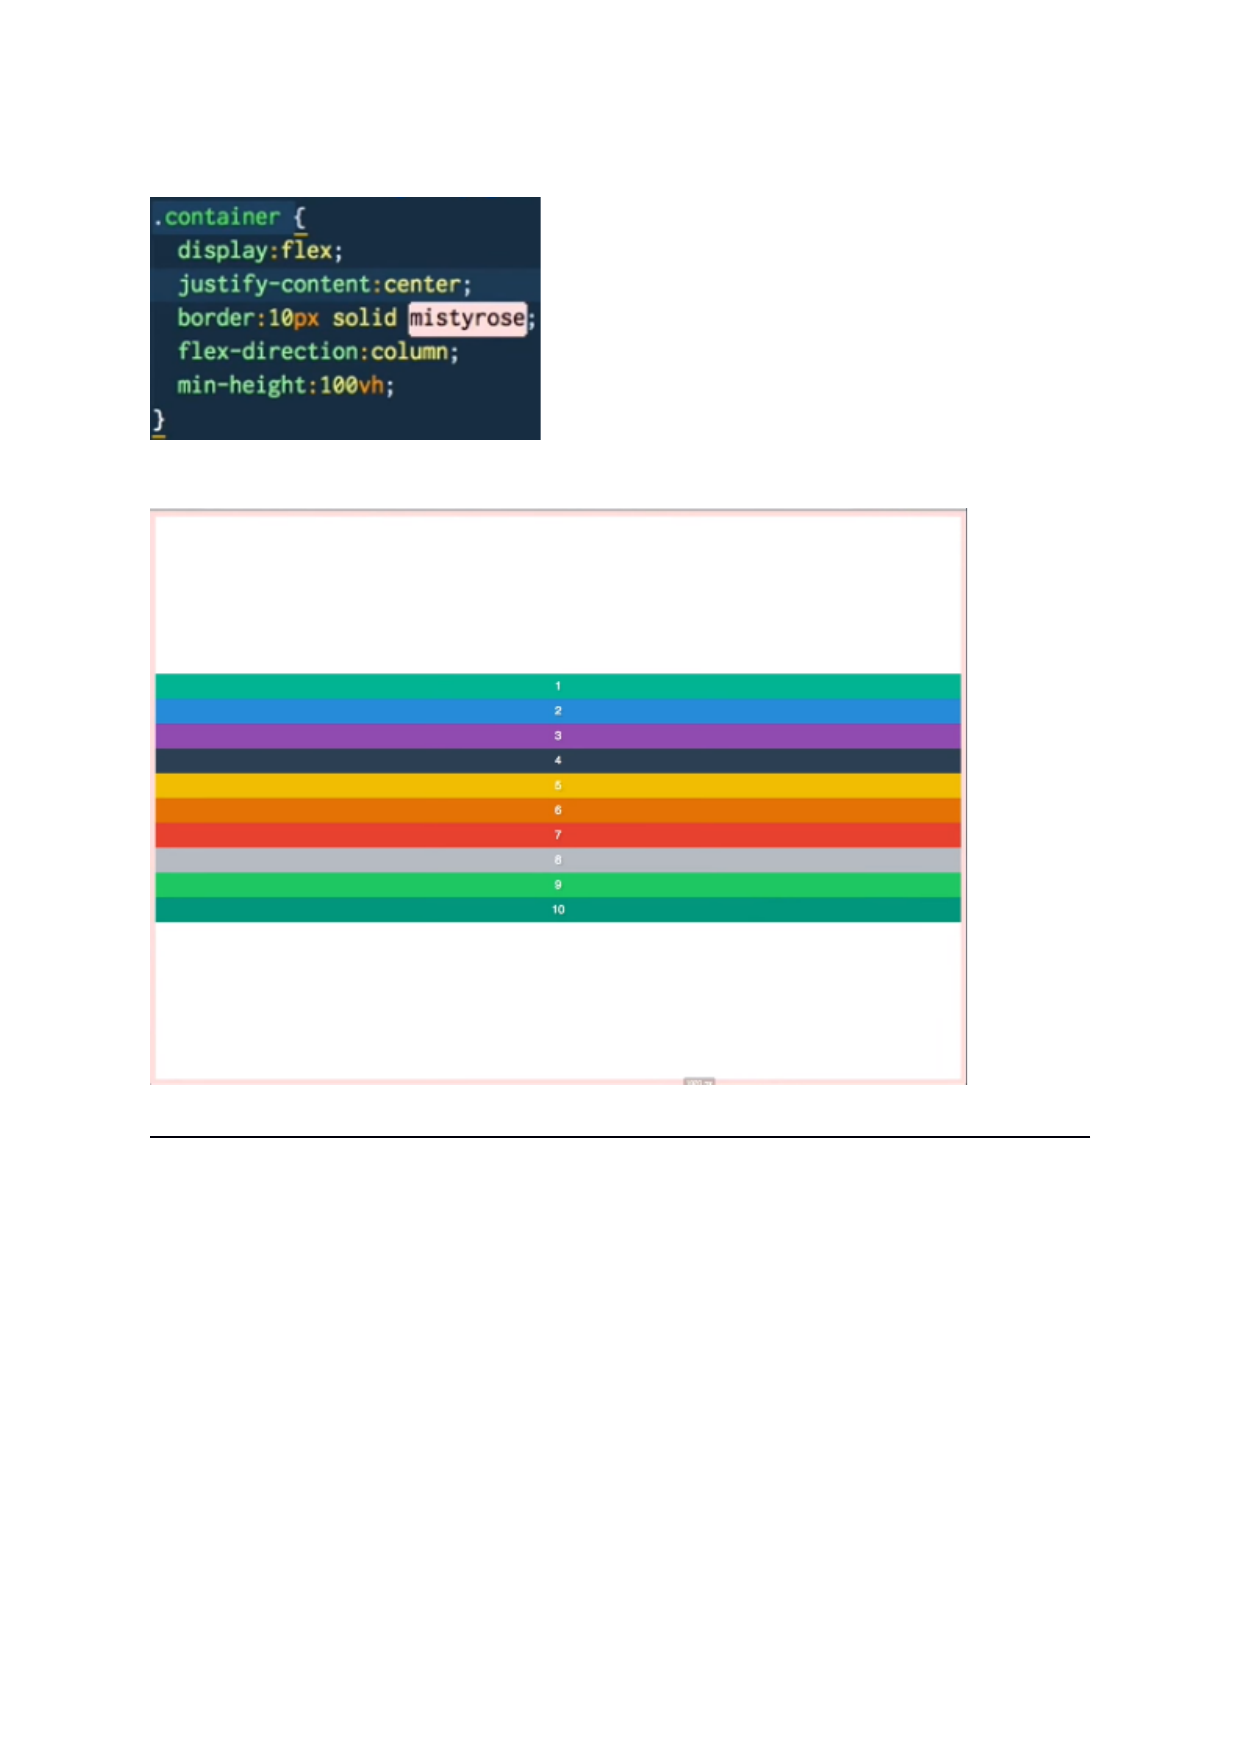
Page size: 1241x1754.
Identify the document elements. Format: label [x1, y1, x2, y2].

picture [150, 197, 541, 440]
picture [150, 508, 968, 1085]
